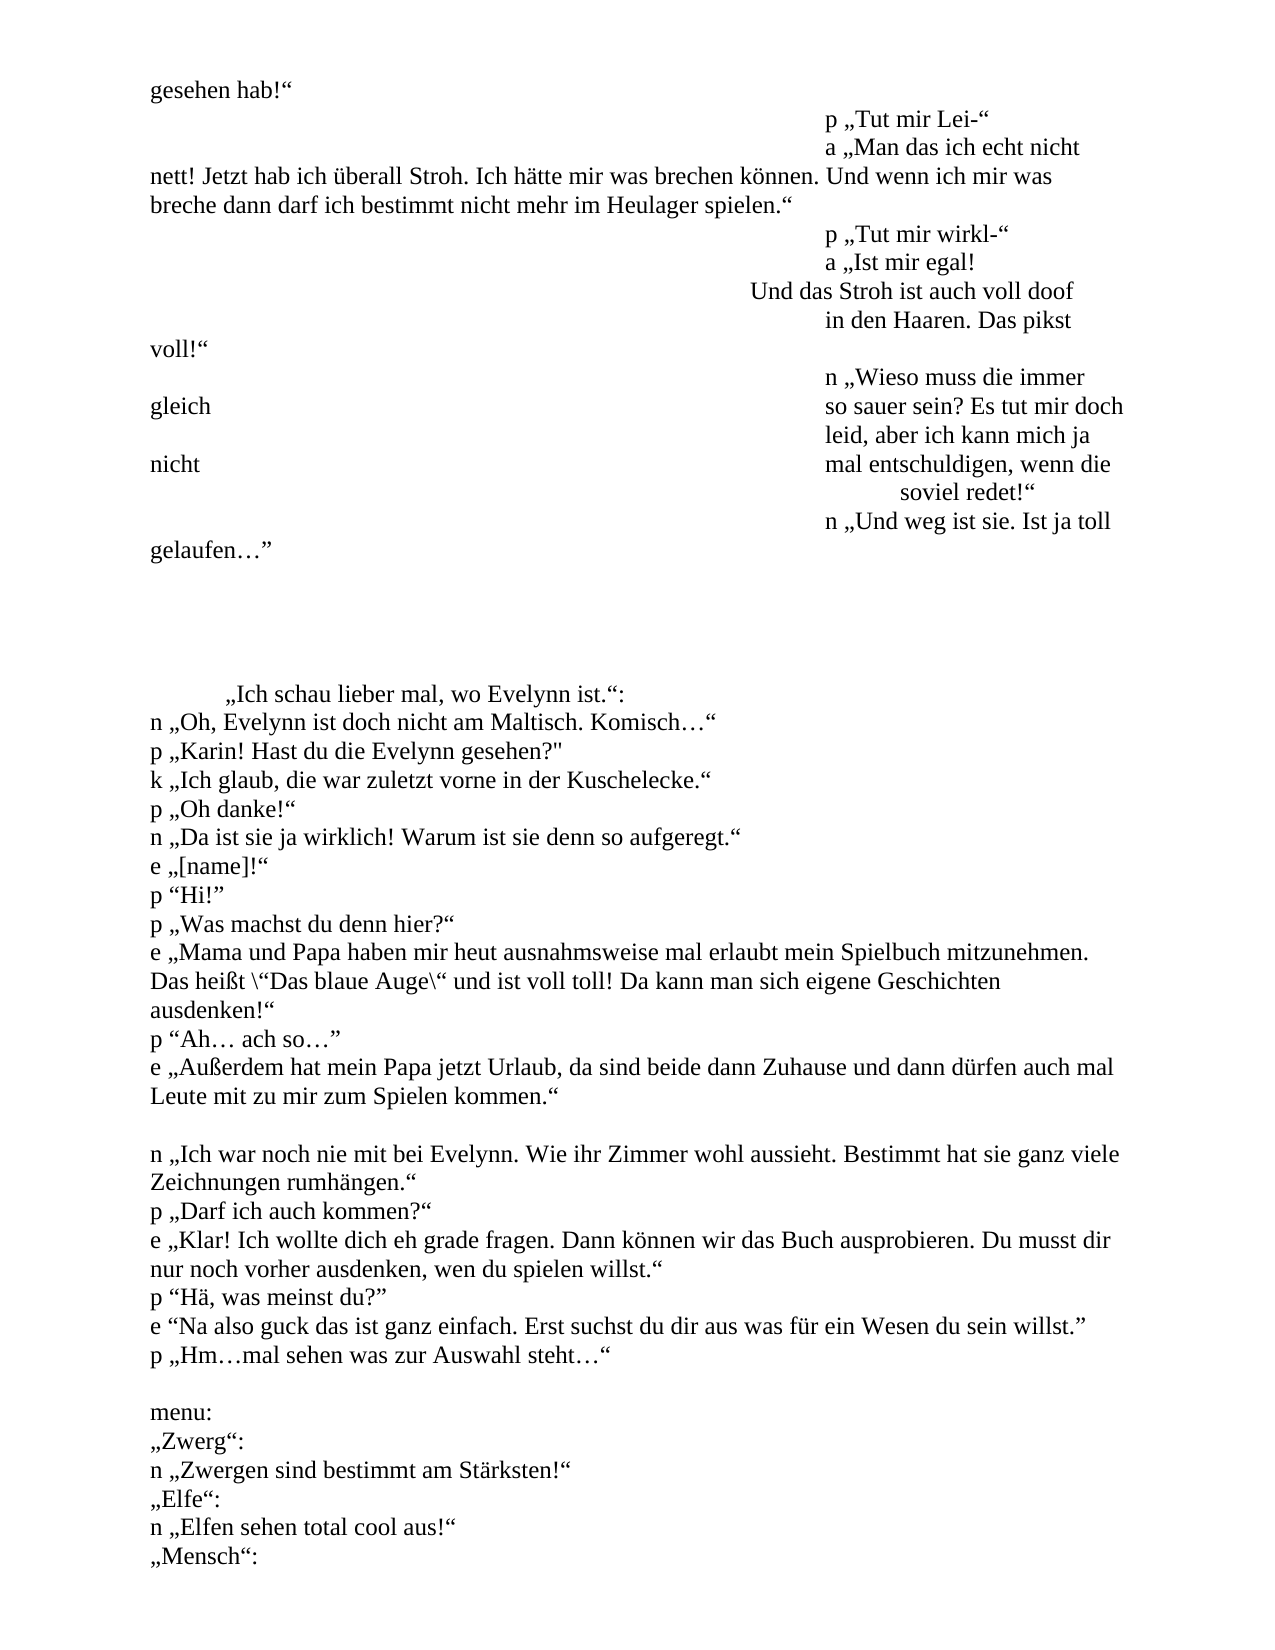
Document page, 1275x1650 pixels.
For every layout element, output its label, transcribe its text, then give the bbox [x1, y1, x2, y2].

text „Zwerg“: [150, 1426, 1125, 1455]
text e “Na also guck das ist ganz einfach. Erst suchst du dir aus was für ein Wesen du sein willst.” [150, 1311, 1125, 1340]
text n „Zwergen sind bestimmt am Stärksten!“ [150, 1455, 1125, 1484]
text p „Tut mir wirkl-“ [150, 219, 1125, 247]
text e „[name]!“ [150, 851, 1125, 880]
text p “Hä, was meinst du?” [150, 1282, 1125, 1311]
text p „Tut mir Lei-“ [150, 104, 1125, 132]
text p „Oh danke!“ [150, 794, 1125, 822]
text p „Karin! Hast du die Evelynn gesehen?" [150, 736, 1125, 765]
text n „Oh, Evelynn ist doch nicht am Maltisch. Komisch…“ [150, 707, 1125, 736]
text menu: [150, 1397, 1125, 1426]
text n „Da ist sie ja wirklich! Warum ist sie denn so aufgeregt.“ [150, 822, 1125, 851]
text e „Außerdem hat mein Papa jetzt Urlaub, da sind beide dann Zuhause und dann dürfen auch mal Leute mit zu mir zum Spielen kommen.“ [150, 1052, 1125, 1110]
text „Ich schau lieber mal, wo Evelynn ist.“: [150, 679, 1125, 707]
text p “Ah… ach so…” [150, 1024, 1125, 1052]
text n „Ich war noch nie mit bei Evelynn. Wie ihr Zimmer wohl aussieht. Bestimmt hat sie ganz viele Zeichnungen rumhängen.“ [150, 1139, 1125, 1196]
text n „Und weg ist sie. Ist ja toll gelaufen…” [150, 506, 1125, 564]
text n „Elfen sehen total cool aus!“ [150, 1512, 1125, 1541]
text p „Darf ich auch kommen?“ [150, 1196, 1125, 1225]
text e „Klar! Ich wollte dich eh grade fragen. Dann können wir das Buch ausprobieren. Du musst dir nur noch vorher ausdenken, wen du spielen willst.“ [150, 1225, 1125, 1282]
text „Elfe“: [150, 1484, 1125, 1512]
text „Mensch“: [150, 1541, 1125, 1570]
text a „Ist mir egal! Und das Stroh ist auch voll doof in den Haaren. Das pikst voll!“ [150, 247, 1125, 362]
text p „Was machst du denn hier?“ [150, 909, 1125, 937]
text p „Hm…mal sehen was zur Auswahl steht…“ [150, 1340, 1125, 1369]
text p “Hi!” [150, 880, 1125, 909]
text k „Ich glaub, die war zuletzt vorne in der Kuschelecke.“ [150, 765, 1125, 794]
text e „Mama und Papa haben mir heut ausnahmsweise mal erlaubt mein Spielbuch mitzunehmen. Das heißt \“Das blaue Auge\“ und ist voll toll! Da kann man sich eigene Geschichten ausdenken!“ [150, 937, 1125, 1024]
text n „Wieso muss die immer gleich so sauer sein? Es tut mir doch leid, aber ich kann mich ja nicht mal entschuldigen, wenn die soviel redet!“ [150, 362, 1125, 506]
text a „Man das ich echt nicht nett! Jetzt hab ich überall Stroh. Ich hätte mir was brechen können. Und wenn ich mir was breche dann darf ich bestimmt nicht mehr im Heulager spielen.“ [150, 132, 1125, 219]
text gesehen hab!“ [150, 75, 1125, 104]
